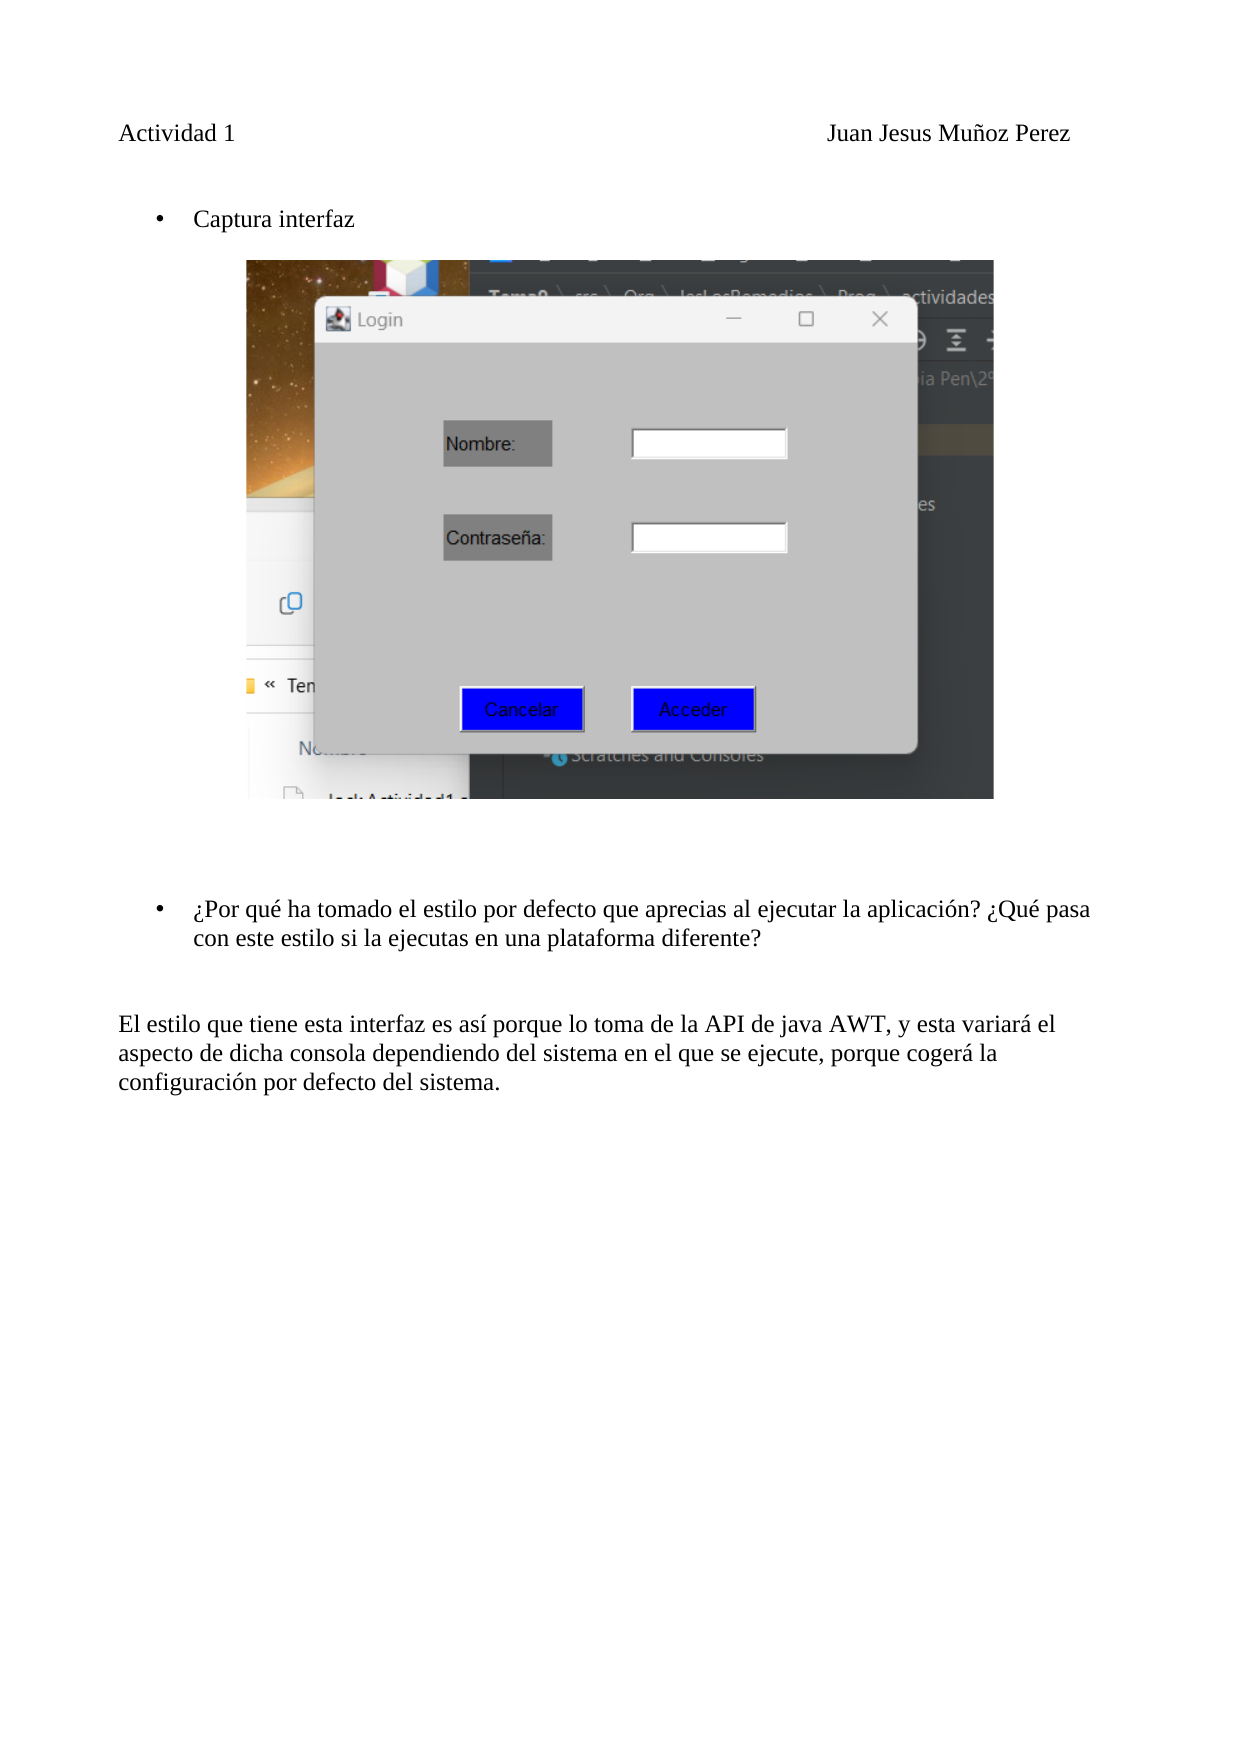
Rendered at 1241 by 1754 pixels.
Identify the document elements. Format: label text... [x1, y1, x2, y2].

text El estilo que tiene esta interfaz es así porque lo toma de la API de java AWT, y esta variará el aspecto de dicha consola dependiendo del sistema en el que se ejecute, porque cogerá la configuración por defecto del sistema. [118, 1009, 1122, 1096]
picture [246, 260, 994, 799]
list Captura interfaz [156, 204, 1122, 233]
text Actividad 1 Juan Jesus Muñoz Perez [118, 118, 1122, 147]
list ¿Por qué ha tomado el estilo por defecto que aprecias al ejecutar la aplicación? ¿Qué pasa con este estilo si la ejecutas en una plataforma diferente? [156, 894, 1122, 952]
